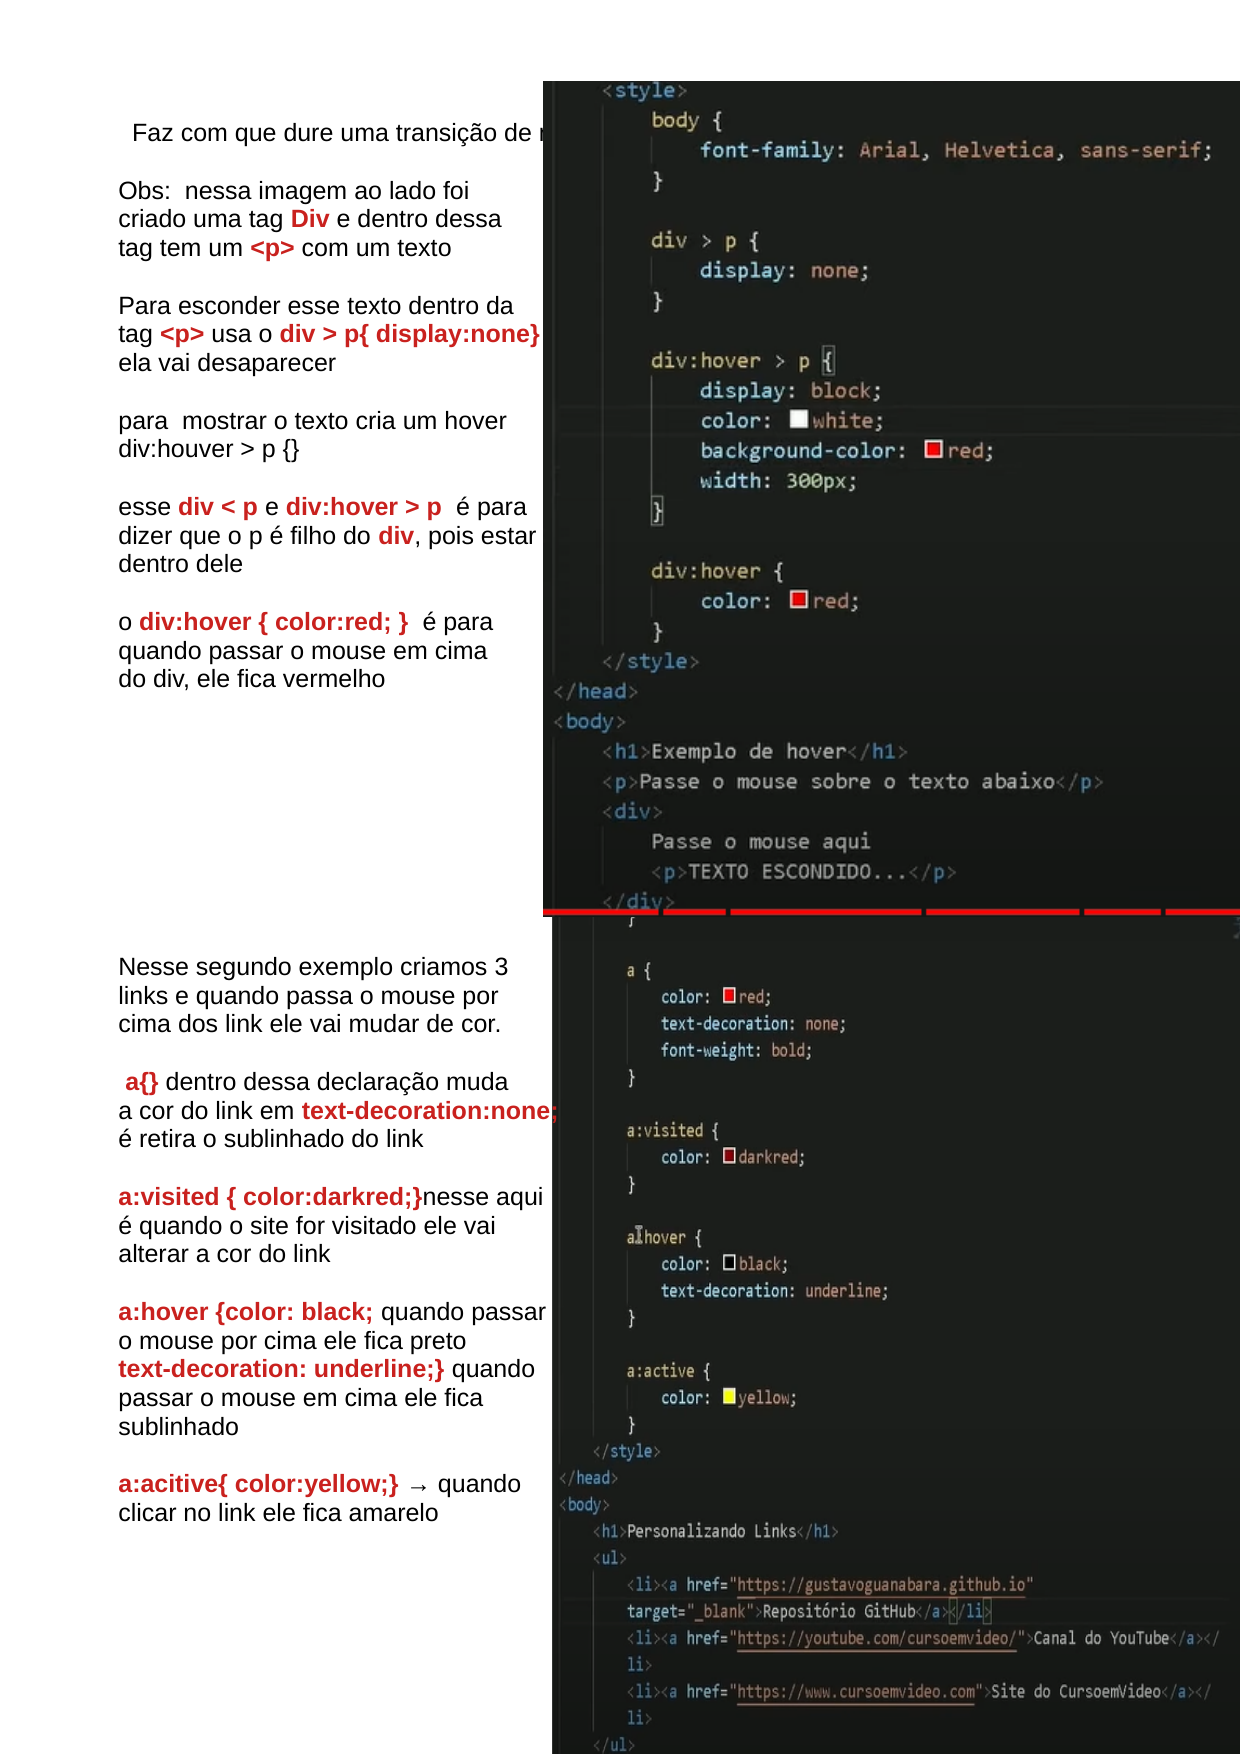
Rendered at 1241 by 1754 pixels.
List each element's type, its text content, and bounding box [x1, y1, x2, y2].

text Para esconder esse texto dentro da [118, 291, 543, 319]
text sublinhado [118, 1412, 552, 1441]
text alterar a cor do link [118, 1239, 552, 1268]
text a:acitive{ color:yellow;} → quando [118, 1469, 552, 1498]
text cima dos link ele vai mudar de cor. [118, 1009, 552, 1038]
text esse div < p e div:hover > p é para [118, 492, 543, 521]
text dizer que o p é filho do div, pois estar [118, 521, 543, 549]
text clicar no link ele fica amarelo [118, 1498, 552, 1527]
text para mostrar o texto cria um hover [118, 406, 543, 434]
text do div, ele fica vermelho [118, 664, 543, 693]
text a:hover {color: black; quando passar [118, 1297, 552, 1326]
text ela vai desaparecer [118, 348, 543, 377]
text Faz com que dure uma transição de meio segundos antes de ir para o outro [118, 118, 543, 147]
text quando passar o mouse em cima [118, 636, 543, 664]
text a:visited { color:darkred;}nesse aqui [118, 1182, 552, 1211]
text tag <p> usa o div > p{ display:none} [118, 319, 543, 348]
text div:houver > p {} [118, 434, 543, 463]
text é retira o sublinhado do link [118, 1124, 552, 1153]
text Obs: nessa imagem ao lado foi [118, 176, 543, 204]
text dentro dele [118, 549, 543, 578]
text o mouse por cima ele fica preto [118, 1326, 552, 1354]
text a cor do link em text-decoration:none; [118, 1096, 552, 1124]
text tag tem um <p> com um texto [118, 233, 543, 262]
text text-decoration: underline;} quando [118, 1354, 552, 1383]
text a{} dentro dessa declaração muda [118, 1067, 552, 1096]
picture [543, 81, 1240, 1754]
text Nesse segundo exemplo criamos 3 [118, 952, 552, 981]
text é quando o site for visitado ele vai [118, 1211, 552, 1239]
text o div:hover { color:red; } é para [118, 607, 543, 636]
text links e quando passa o mouse por [118, 981, 552, 1009]
text criado uma tag Div e dentro dessa [118, 204, 543, 233]
text passar o mouse em cima ele fica [118, 1383, 552, 1412]
